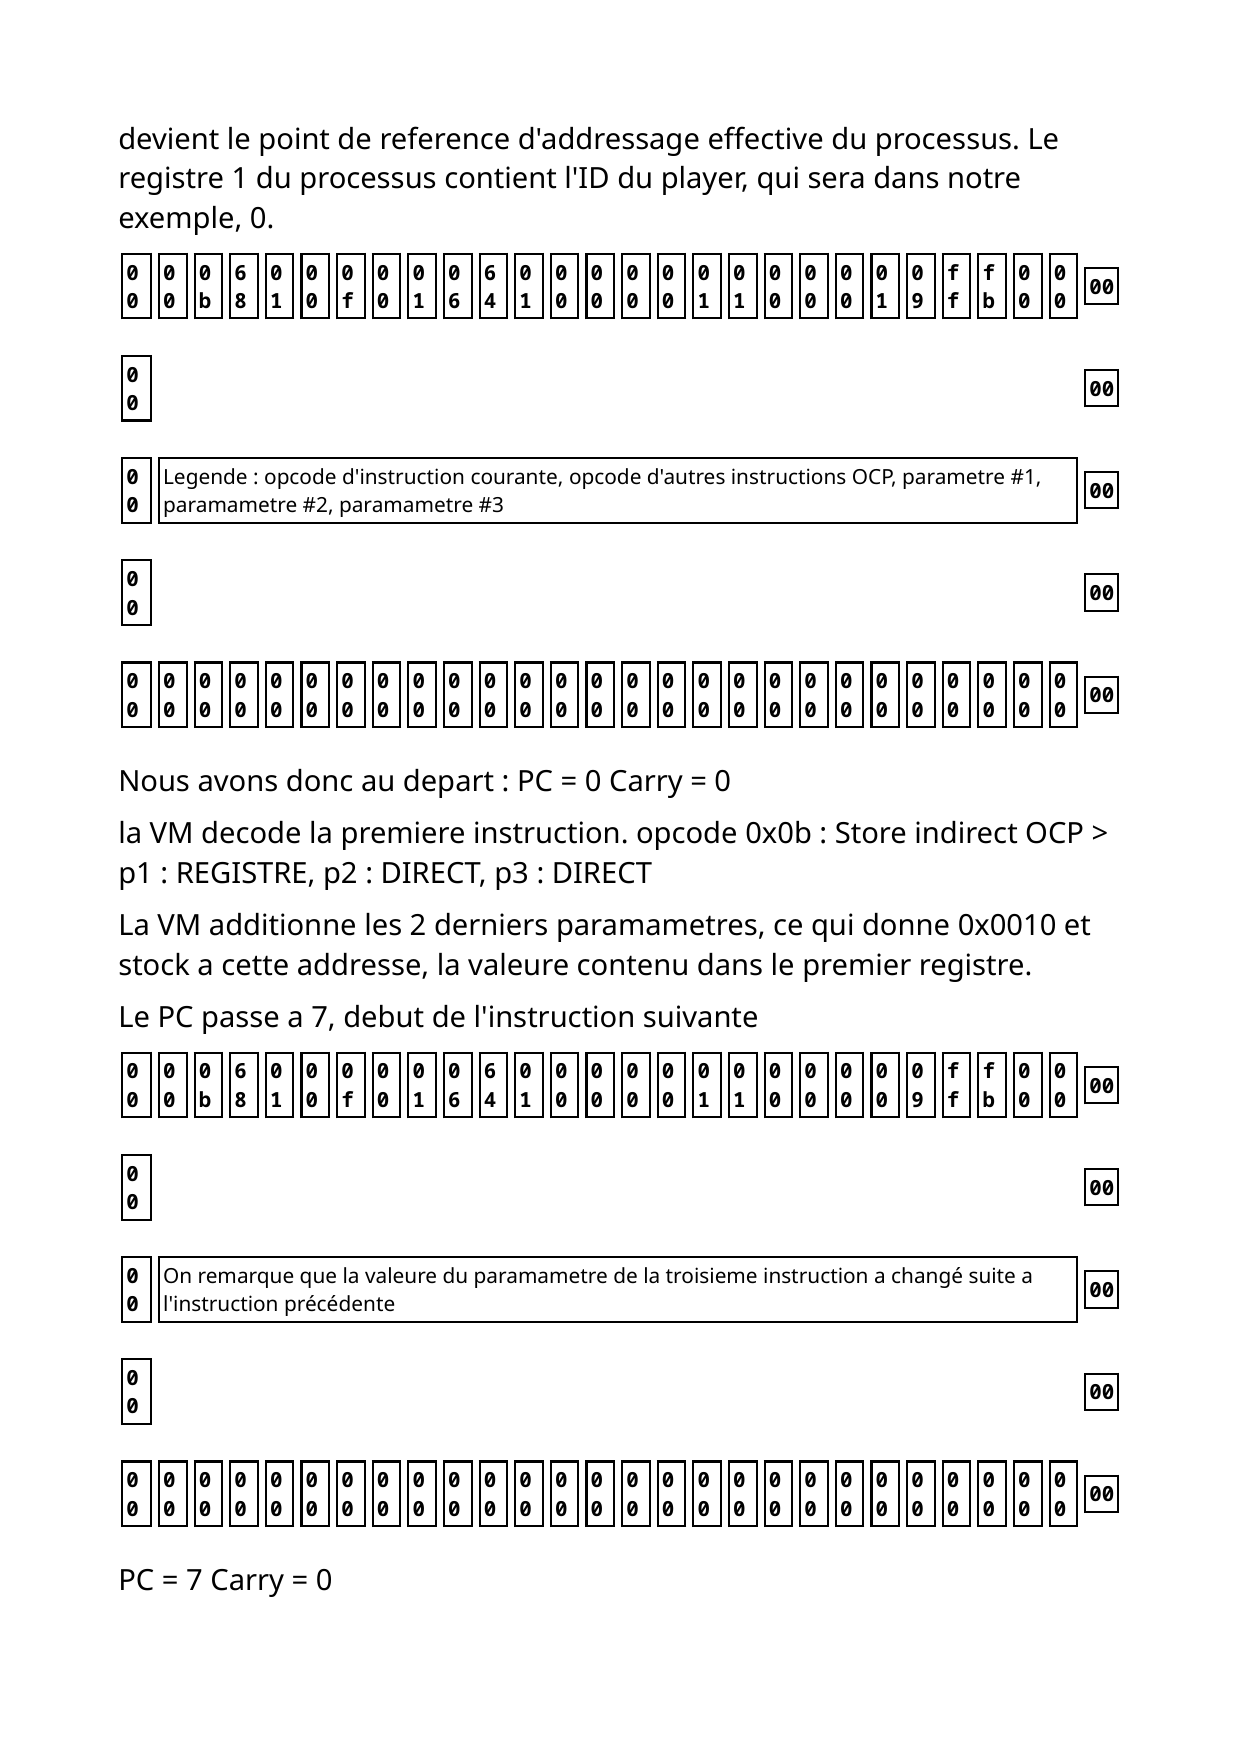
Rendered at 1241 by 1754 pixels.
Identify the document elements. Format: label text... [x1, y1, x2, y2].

table_cell 00 [903, 659, 939, 761]
table_cell 00 [118, 556, 155, 658]
table_cell 00 [1081, 556, 1122, 658]
table_header 0f [333, 1049, 369, 1151]
table_cell 00 [654, 659, 689, 761]
table_cell 00 [654, 1458, 689, 1560]
table_cell 00 [191, 1458, 226, 1560]
table_header 01 [262, 250, 297, 352]
table_cell 00 [118, 1355, 155, 1457]
table_cell 00 [761, 1458, 796, 1560]
table_cell On remarque que la valeure du paramametre de la troisieme instruction a changé suite a l'instruction précédente [155, 1151, 1081, 1457]
table_header 00 [547, 250, 582, 352]
table_header 00 [868, 1049, 903, 1151]
table_cell 00 [974, 1458, 1010, 1560]
table_header fb [974, 250, 1010, 352]
table_cell 00 [583, 1458, 618, 1560]
table_header 68 [226, 250, 262, 352]
text Nous avons donc au depart : PC = 0 Carry = 0 [118, 761, 1122, 800]
table_cell 00 [191, 659, 226, 761]
table_cell 00 [547, 659, 582, 761]
table_cell 00 [689, 1458, 725, 1560]
table_cell 00 [1081, 1151, 1122, 1253]
table_header 01 [404, 250, 440, 352]
table_header 00 [832, 250, 867, 352]
table_cell 00 [761, 659, 796, 761]
table_cell 00 [476, 1458, 511, 1560]
table_cell 00 [1081, 659, 1122, 761]
table_header 00 [1010, 1049, 1046, 1151]
table_cell 00 [1081, 1458, 1122, 1560]
text devient le point de reference d'addressage effective du processus. Le registre 1 du processus contient l'ID du player, qui sera dans notre exemple, 0. [118, 118, 1122, 237]
table_header 64 [476, 1049, 511, 1151]
table_cell 00 [440, 1458, 476, 1560]
table_cell 00 [333, 1458, 369, 1560]
table_header 00 [1046, 250, 1081, 352]
table_header 0b [191, 1049, 226, 1151]
table_cell 00 [618, 1458, 654, 1560]
table_header 00 [155, 250, 191, 352]
table_cell 00 [1081, 1253, 1122, 1355]
table_header 06 [440, 1049, 476, 1151]
text Le PC passe a 7, debut de l'instruction suivante [118, 997, 1122, 1036]
table_header 01 [404, 1049, 440, 1151]
table_cell 00 [155, 659, 191, 761]
table_header 00 [796, 250, 832, 352]
table_cell 00 [298, 1458, 333, 1560]
table_cell 00 [118, 1458, 155, 1560]
text PC = 7 Carry = 0 [118, 1560, 1122, 1599]
table_header ff [939, 250, 974, 352]
table_cell 00 [118, 1151, 155, 1253]
table_header 00 [654, 250, 689, 352]
table_header 00 [761, 250, 796, 352]
table_header fb [974, 1049, 1010, 1151]
table_cell 00 [404, 1458, 440, 1560]
table_header 01 [725, 250, 761, 352]
table_cell 00 [298, 659, 333, 761]
table_header 01 [511, 250, 547, 352]
table_cell 00 [939, 659, 974, 761]
table_cell 00 [118, 454, 155, 556]
table_header 00 [547, 1049, 582, 1151]
table_cell 00 [1081, 352, 1122, 454]
table_header 00 [618, 1049, 654, 1151]
table_header 01 [511, 1049, 547, 1151]
table_cell 00 [1046, 1458, 1081, 1560]
table_cell 00 [1081, 1355, 1122, 1457]
table_header 00 [761, 1049, 796, 1151]
table_cell 00 [796, 1458, 832, 1560]
table_cell 00 [118, 1253, 155, 1355]
table_header 09 [903, 250, 939, 352]
table_header 00 [796, 1049, 832, 1151]
table_header 00 [618, 250, 654, 352]
table_header 00 [369, 250, 404, 352]
table_cell 00 [262, 1458, 297, 1560]
table_cell 00 [974, 659, 1010, 761]
table_header 01 [262, 1049, 297, 1151]
table_header 00 [118, 250, 155, 352]
table_cell 00 [440, 659, 476, 761]
table_header 00 [1081, 1049, 1122, 1151]
table_cell 00 [476, 659, 511, 761]
table_cell 00 [725, 659, 761, 761]
table_header ff [939, 1049, 974, 1151]
table_header 00 [298, 250, 333, 352]
table_cell 00 [118, 659, 155, 761]
table_header 00 [583, 250, 618, 352]
table_header 00 [1081, 250, 1122, 352]
table_header 00 [1046, 1049, 1081, 1151]
table_header 00 [654, 1049, 689, 1151]
table_cell 00 [618, 659, 654, 761]
table_header 01 [868, 250, 903, 352]
table_cell 00 [369, 659, 404, 761]
table_header 01 [689, 250, 725, 352]
table_cell 00 [511, 1458, 547, 1560]
table_cell 00 [262, 659, 297, 761]
table_header 01 [725, 1049, 761, 1151]
text La VM additionne les 2 derniers paramametres, ce qui donne 0x0010 et stock a cette addresse, la valeure contenu dans le premier registre. [118, 905, 1122, 984]
table_header 01 [689, 1049, 725, 1151]
table_header 00 [1010, 250, 1046, 352]
table_cell 00 [547, 1458, 582, 1560]
table_cell 00 [404, 659, 440, 761]
table_cell 00 [1081, 454, 1122, 556]
table_cell Legende : opcode d'instruction courante, opcode d'autres instructions OCP, parametre #1, paramametre #2, paramametre #3 [155, 352, 1081, 658]
table_header 00 [583, 1049, 618, 1151]
table_header 68 [226, 1049, 262, 1151]
table_cell 00 [369, 1458, 404, 1560]
table_header 09 [903, 1049, 939, 1151]
table_cell 00 [583, 659, 618, 761]
table_header 0b [191, 250, 226, 352]
table_header 00 [155, 1049, 191, 1151]
table_header 00 [118, 1049, 155, 1151]
table_cell 00 [939, 1458, 974, 1560]
table_cell 00 [333, 659, 369, 761]
table_cell 00 [903, 1458, 939, 1560]
table_cell 00 [1010, 659, 1046, 761]
table_cell 00 [226, 659, 262, 761]
table_cell 00 [725, 1458, 761, 1560]
table_cell 00 [511, 659, 547, 761]
text la VM decode la premiere instruction. opcode 0x0b : Store indirect OCP > p1 : REGISTRE, p2 : DIRECT, p3 : DIRECT [118, 813, 1122, 892]
table_cell 00 [118, 352, 155, 454]
table_cell 00 [868, 659, 903, 761]
table_cell 00 [796, 659, 832, 761]
table_cell 00 [226, 1458, 262, 1560]
table_cell 00 [868, 1458, 903, 1560]
table_header 00 [298, 1049, 333, 1151]
table_cell 00 [155, 1458, 191, 1560]
table_cell 00 [1046, 659, 1081, 761]
table_cell 00 [689, 659, 725, 761]
table_header 00 [369, 1049, 404, 1151]
table_header 64 [476, 250, 511, 352]
table_cell 00 [832, 1458, 867, 1560]
table_cell 00 [1010, 1458, 1046, 1560]
table_header 00 [832, 1049, 867, 1151]
table_header 06 [440, 250, 476, 352]
table_header 0f [333, 250, 369, 352]
table_cell 00 [832, 659, 867, 761]
